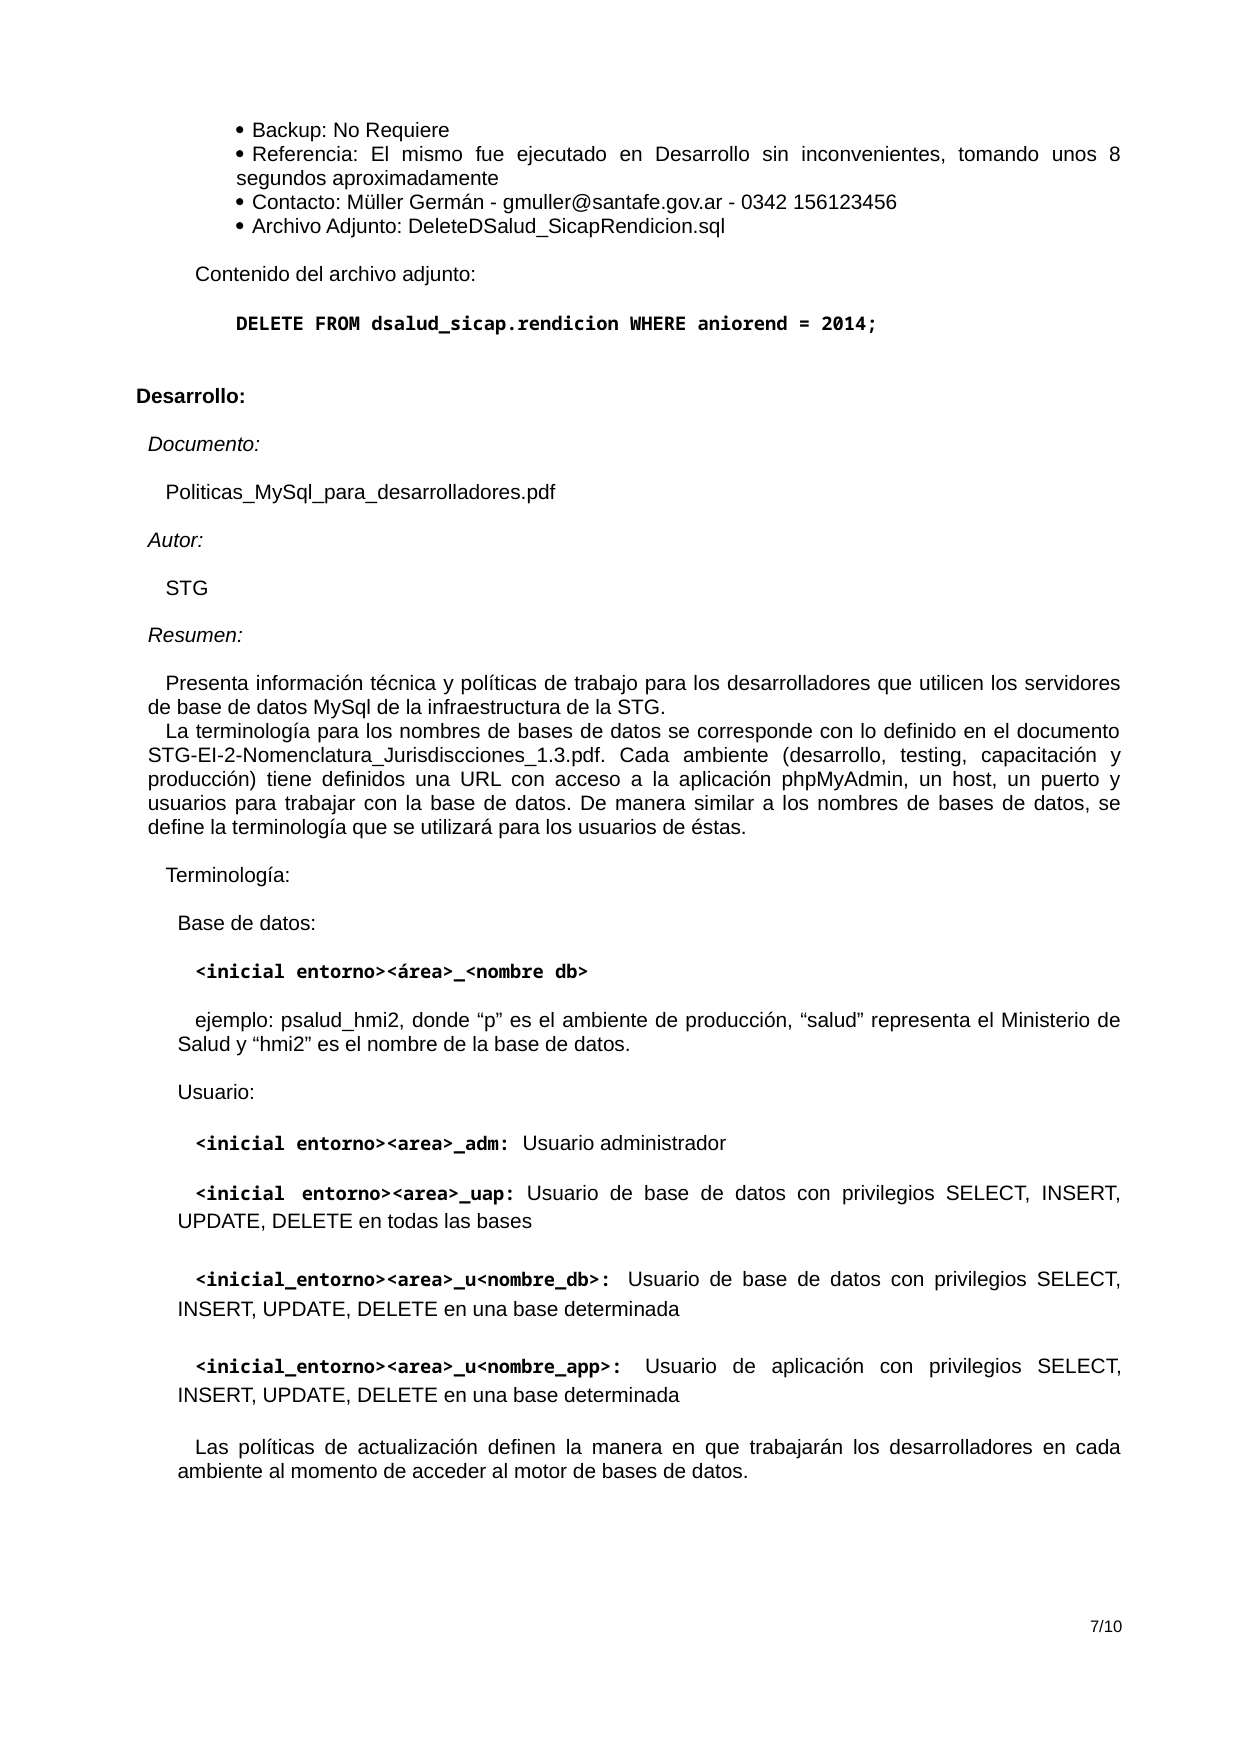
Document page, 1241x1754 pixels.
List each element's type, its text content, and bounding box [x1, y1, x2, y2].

list Archivo Adjunto: DeleteDSalud_SicapRendicion.sql [236, 214, 1122, 238]
text Las políticas de actualización definen la manera en que trabajarán los desarrolladores en cada ambiente al momento de acceder al motor de bases de datos. [177, 1435, 1122, 1483]
text STG [148, 575, 1122, 599]
text Presenta información técnica y políticas de trabajo para los desarrolladores que utilicen los servidores de base de datos MySql de la infraestructura de la STG. [148, 671, 1122, 719]
text Autor: [148, 527, 1122, 551]
text Contenido del archivo adjunto: [177, 262, 1122, 286]
text <inicial entorno><area>_uap: Usuario de base de datos con privilegios SELECT, INSERT, UPDATE, DELETE en todas las bases [177, 1180, 1122, 1233]
list Backup: No Requiere [236, 118, 1122, 142]
text <inicial entorno><area>_adm: Usuario administrador [177, 1128, 1122, 1156]
text Resumen: [148, 623, 1122, 647]
text <inicial_entorno><area>_u<nombre_app>: Usuario de aplicación con privilegios SELECT, INSERT, UPDATE, DELETE en una base determinada [177, 1351, 1122, 1407]
text <inicial entorno><área>_<nombre db> [177, 959, 1122, 984]
text La terminología para los nombres de bases de datos se corresponde con lo definido en el documento STG-EI-2-Nomenclatura_Jurisdiscciones_1.3.pdf. Cada ambiente (desarrollo, testing, capacitación y producción) tiene definidos una URL con acceso a la aplicación phpMyAdmin, un host, un puerto y usuarios para trabajar con la base de datos. De manera similar a los nombres de bases de datos, se define la terminología que se utilizará para los usuarios de éstas. [148, 719, 1122, 839]
text Desarrollo: [136, 384, 1122, 408]
text Usuario: [165, 1080, 1122, 1104]
text <inicial_entorno><area>_u<nombre_db>: Usuario de base de datos con privilegios SELECT, INSERT, UPDATE, DELETE en una base determinada [177, 1264, 1122, 1320]
text ejemplo: psalud_hmi2, donde “p” es el ambiente de producción, “salud” representa el Ministerio de Salud y “hmi2” es el nombre de la base de datos. [177, 1008, 1122, 1056]
text Documento: [136, 432, 1122, 456]
list Referencia: El mismo fue ejecutado en Desarrollo sin inconvenientes, tomando unos 8 segundos aproximadamente [236, 142, 1122, 190]
text Base de datos: [165, 911, 1122, 935]
text Terminología: [165, 863, 1122, 887]
list Contacto: Müller Germán - gmuller@santafe.gov.ar - 0342 156123456 [236, 190, 1122, 214]
text DELETE FROM dsalud_sicap.rendicion WHERE aniorend = 2014; [236, 310, 1122, 336]
text Politicas_MySql_para_desarrolladores.pdf [148, 479, 1122, 503]
